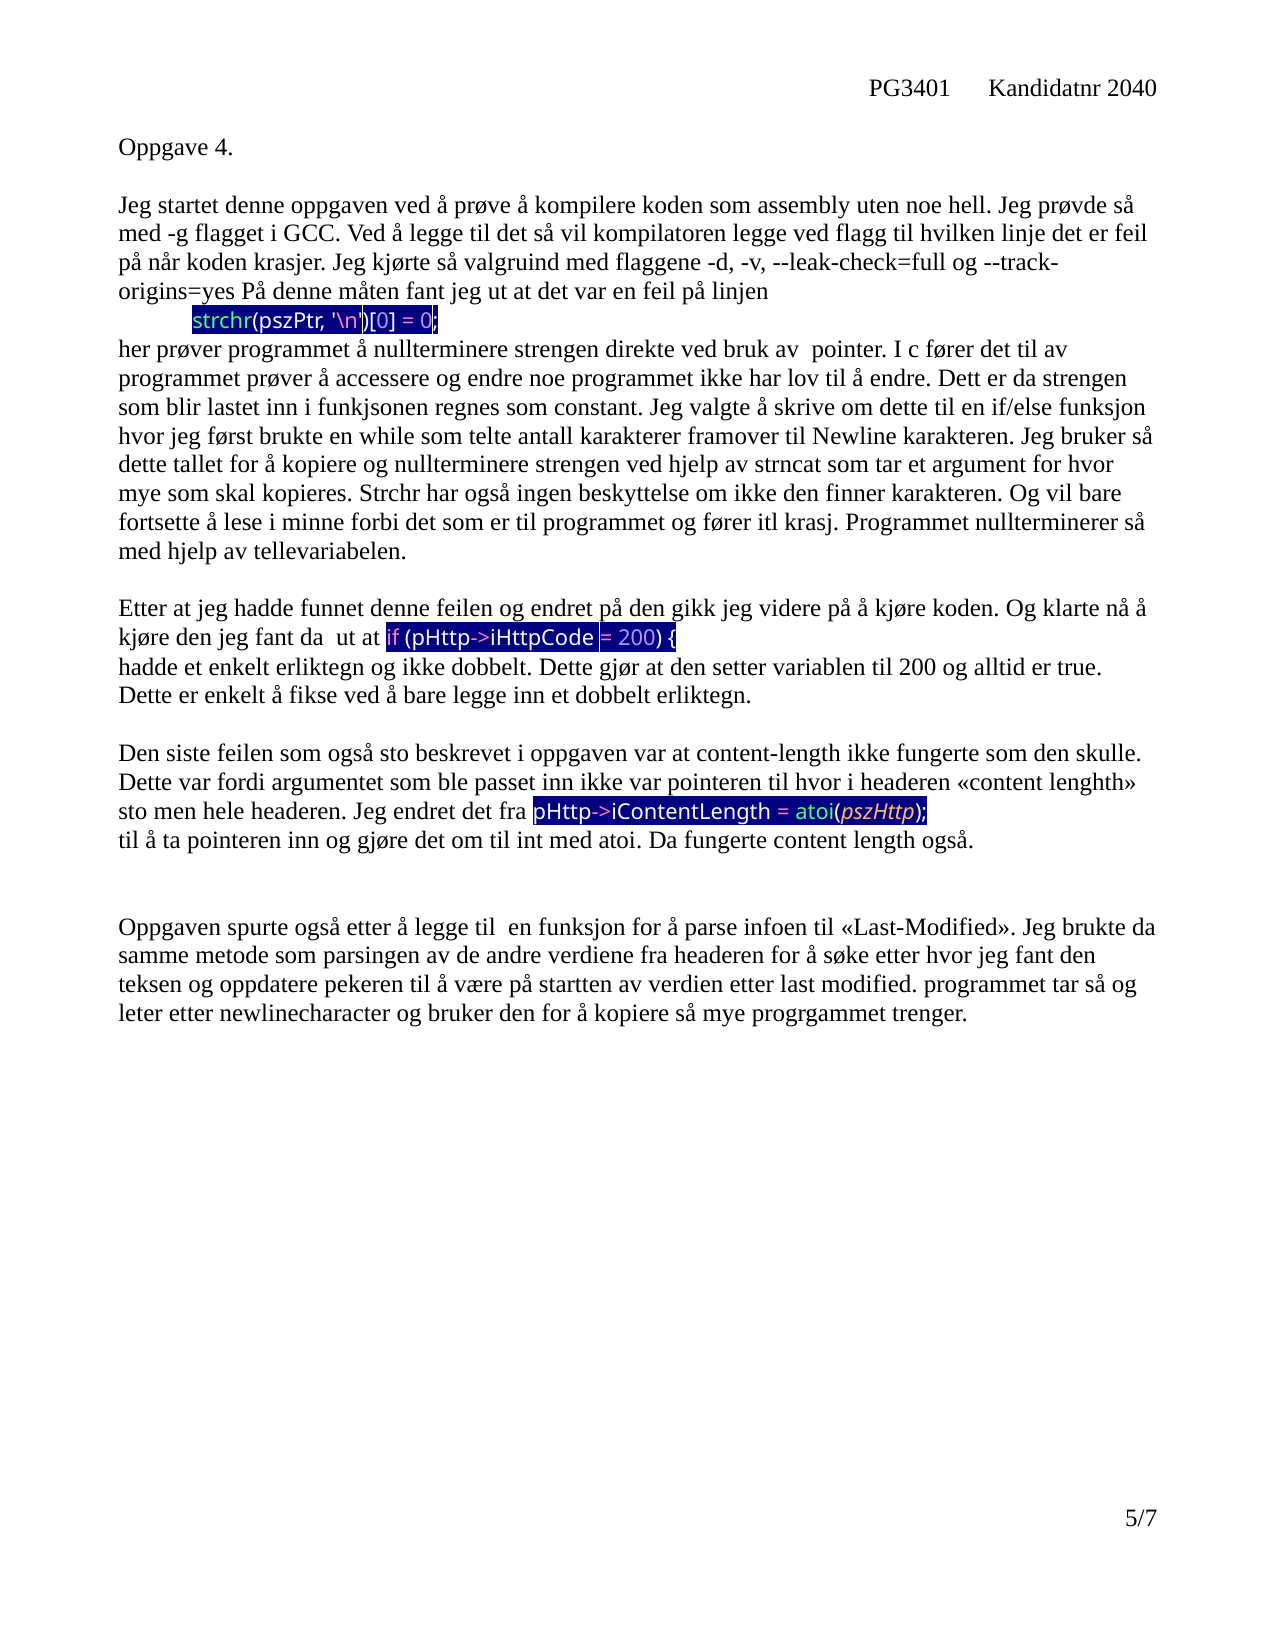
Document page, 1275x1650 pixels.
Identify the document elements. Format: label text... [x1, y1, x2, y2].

text Etter at jeg hadde funnet denne feilen og endret på den gikk jeg videre på å kjøre koden. Og klarte nå å kjøre den jeg fant da ut at if (pHttp->iHttpCode = 200) { [118, 593, 1157, 652]
text hadde et enkelt erliktegn og ikke dobbelt. Dette gjør at den setter variablen til 200 og alltid er true. Dette er enkelt å fikse ved å bare legge inn et dobbelt erliktegn. [118, 652, 1157, 709]
text strchr(pszPtr, '\n')[0] = 0; [118, 305, 1157, 334]
text Den siste feilen som også sto beskrevet i oppgaven var at content-length ikke fungerte som den skulle. Dette var fordi argumentet som ble passet inn ikke var pointeren til hvor i headeren «content lenghth» sto men hele headeren. Jeg endret det fra pHttp->iContentLength = atoi(pszHttp); [118, 738, 1157, 825]
text til å ta pointeren inn og gjøre det om til int med atoi. Da fungerte content length også. [118, 825, 1157, 854]
text Oppgave 4. [118, 132, 1157, 161]
text her prøver programmet å nullterminere strengen direkte ved bruk av pointer. I c fører det til av programmet prøver å accessere og endre noe programmet ikke har lov til å endre. Dett er da strengen som blir lastet inn i funkjsonen regnes som constant. Jeg valgte å skrive om dette til en if/else funksjon hvor jeg først brukte en while som telte antall karakterer framover til Newline karakteren. Jeg bruker så dette tallet for å kopiere og nullterminere strengen ved hjelp av strncat som tar et argument for hvor mye som skal kopieres. Strchr har også ingen beskyttelse om ikke den finner karakteren. Og vil bare fortsette å lese i minne forbi det som er til programmet og fører itl krasj. Programmet nullterminerer så med hjelp av tellevariabelen. [118, 334, 1157, 564]
text Oppgaven spurte også etter å legge til en funksjon for å parse infoen til «Last-Modified». Jeg brukte da samme metode som parsingen av de andre verdiene fra headeren for å søke etter hvor jeg fant den teksen og oppdatere pekeren til å være på startten av verdien etter last modified. programmet tar så og leter etter newlinecharacter og bruker den for å kopiere så mye progrgammet trenger. [118, 912, 1157, 1027]
text Jeg startet denne oppgaven ved å prøve å kompilere koden som assembly uten noe hell. Jeg prøvde så med -g flagget i GCC. Ved å legge til det så vil kompilatoren legge ved flagg til hvilken linje det er feil på når koden krasjer. Jeg kjørte så valgruind med flaggene -d, -v, --leak-check=full og --track-origins=yes På denne måten fant jeg ut at det var en feil på linjen [118, 190, 1157, 305]
